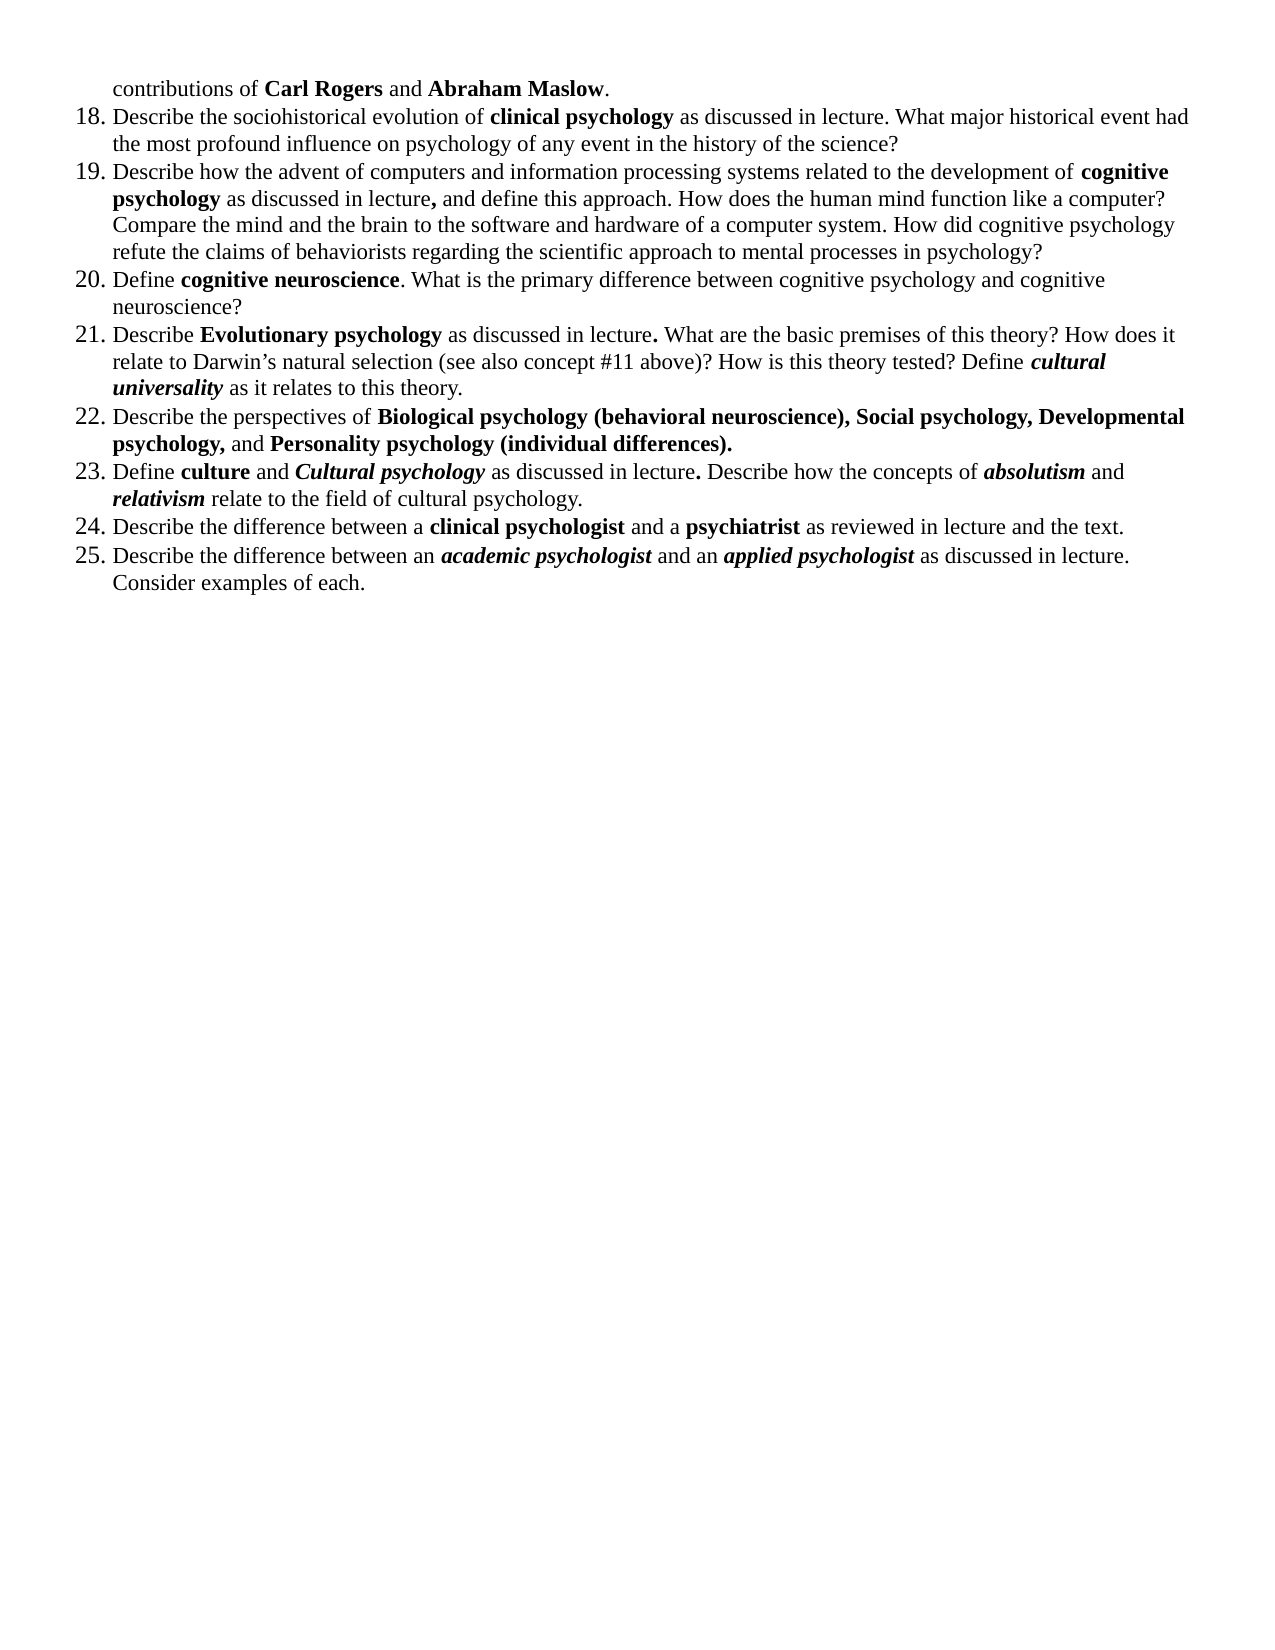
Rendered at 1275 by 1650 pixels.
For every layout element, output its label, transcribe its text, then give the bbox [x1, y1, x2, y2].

list Describe the perspectives of Biological psychology (behavioral neuroscience), Social psychology, Developmental psychology, and Personality psychology (individual differences). [75, 401, 1200, 456]
list Describe how the advent of computers and information processing systems related to the development of cognitive psychology as discussed in lecture, and define this approach. How does the human mind function like a computer? Compare the mind and the brain to the software and hardware of a computer system. How did cognitive psychology refute the claims of behaviorists regarding the scientific approach to mental processes in psychology? [75, 156, 1200, 264]
list Describe the difference between a clinical psychologist and a psychiatrist as reviewed in lecture and the text. [75, 511, 1200, 540]
list contributions of Carl Rogers and Abraham Maslow. [75, 75, 1200, 101]
list Describe the sociohistorical evolution of clinical psychology as discussed in lecture. What major historical event had the most profound influence on psychology of any event in the history of the science? [75, 101, 1200, 156]
list Describe Evolutionary psychology as discussed in lecture. What are the basic premises of this theory? How does it relate to Darwin’s natural selection (see also concept #11 above)? How is this theory tested? Define cultural universality as it relates to this theory. [75, 319, 1200, 401]
list Describe the difference between an academic psychologist and an applied psychologist as discussed in lecture. Consider examples of each. [75, 540, 1200, 595]
list Define cognitive neuroscience. What is the primary difference between cognitive psychology and cognitive neuroscience? [75, 264, 1200, 319]
list Define culture and Cultural psychology as discussed in lecture. Describe how the concepts of absolutism and relativism relate to the field of cultural psychology. [75, 456, 1200, 511]
